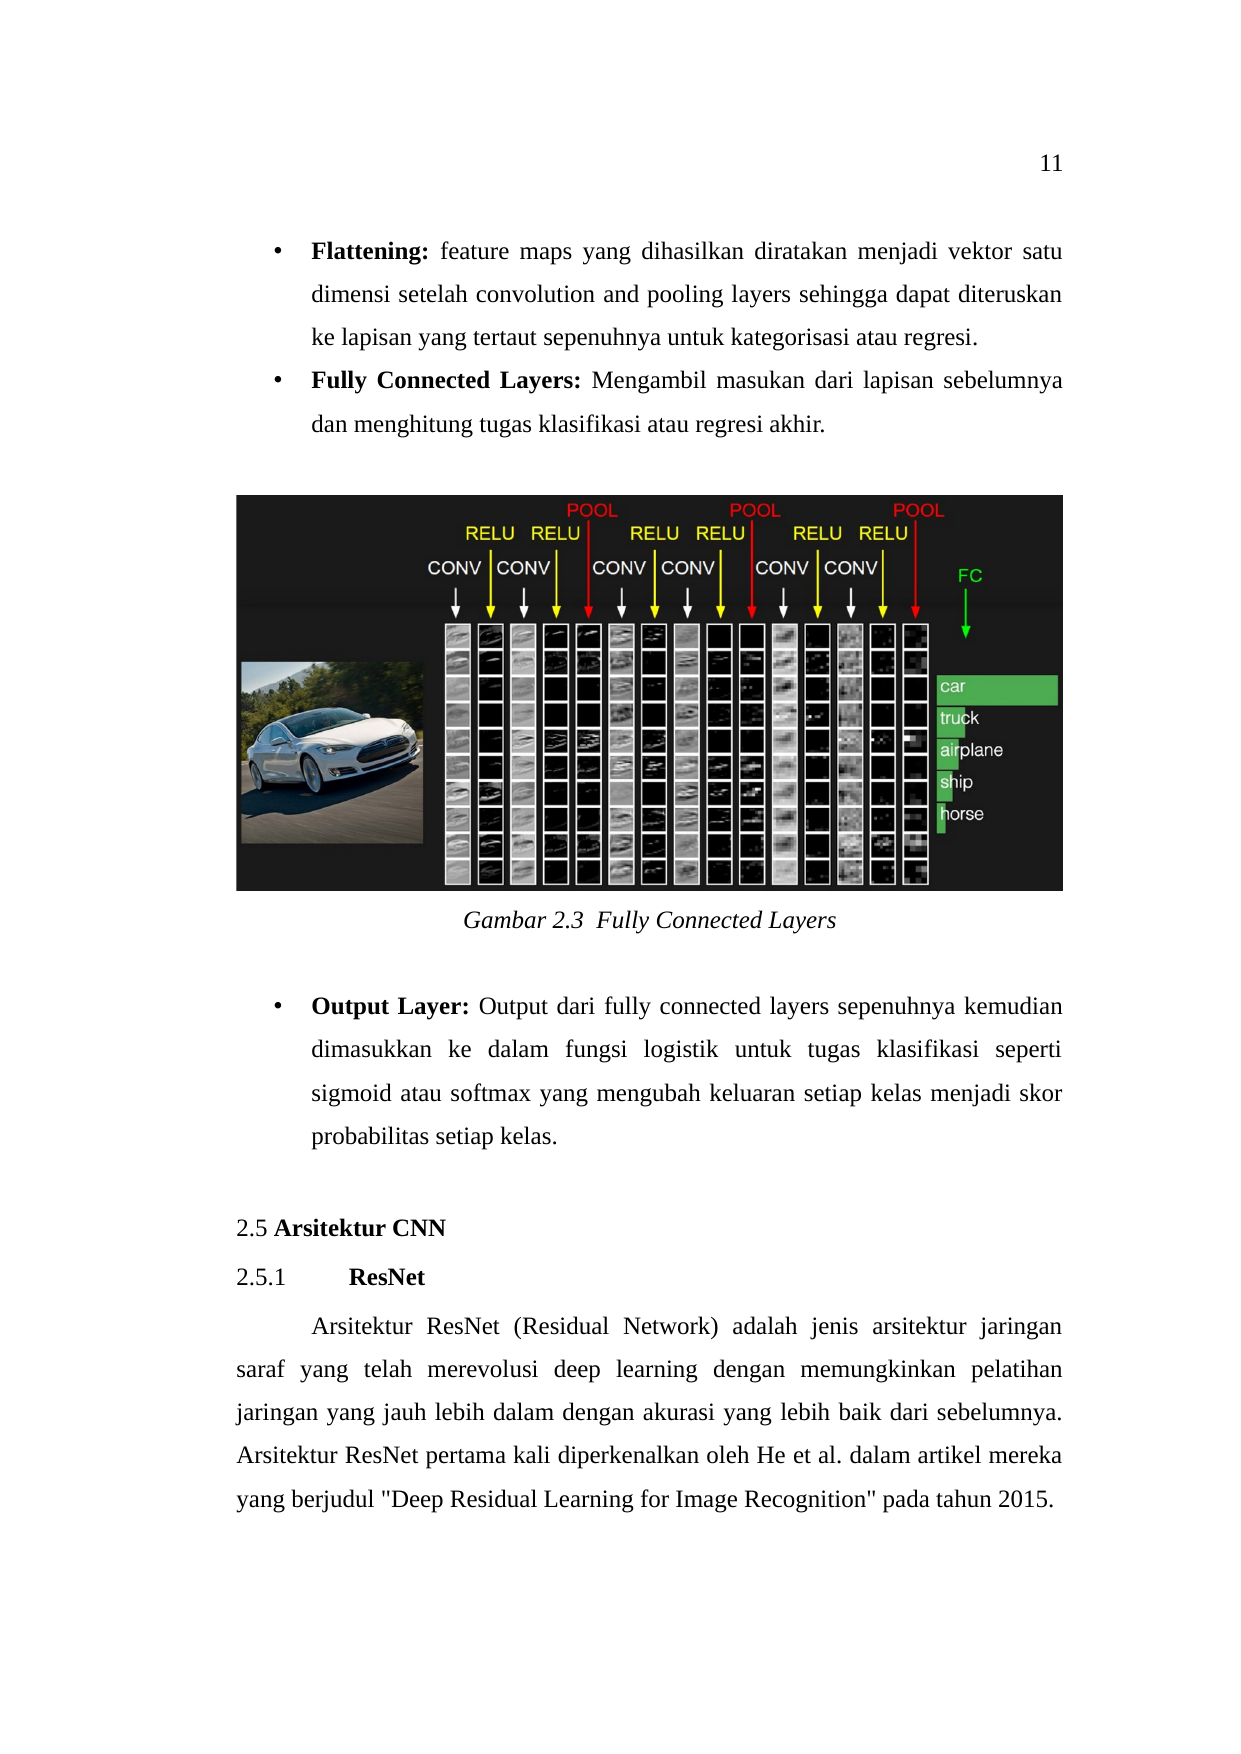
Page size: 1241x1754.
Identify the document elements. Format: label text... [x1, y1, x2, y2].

list Fully Connected Layers: Mengambil masukan dari lapisan sebelumnya dan menghitung tugas klasifikasi atau regresi akhir. [274, 366, 1063, 437]
text Arsitektur ResNet (Residual Network) adalah jenis arsitektur jaringan saraf yang telah merevolusi deep learning dengan memungkinkan pelatihan jaringan yang jauh lebih dalam dengan akurasi yang lebih baik dari sebelumnya. Arsitektur ResNet pertama kali diperkenalkan oleh He et al. dalam artikel mereka yang berjudul "Deep Residual Learning for Image Recognition" pada tahun 2015. [236, 1311, 1063, 1512]
list Arsitektur CNN [236, 1213, 1063, 1242]
list Output Layer: Output dari fully connected layers sepenuhnya kemudian dimasukkan ke dalam fungsi logistik untuk tugas klasifikasi seperti sigmoid atau softmax yang mengubah keluaran setiap kelas menjadi skor probabilitas setiap kelas. [274, 991, 1063, 1149]
list ResNet [236, 1262, 1063, 1291]
list Flattening: feature maps yang dihasilkan diratakan menjadi vektor satu dimensi setelah convolution and pooling layers sehingga dapat diteruskan ke lapisan yang tertaut sepenuhnya untuk kategorisasi atau regresi. [274, 236, 1063, 351]
picture [236, 495, 1063, 891]
text Gambar 2.3 Fully Connected Layers [236, 891, 1063, 934]
